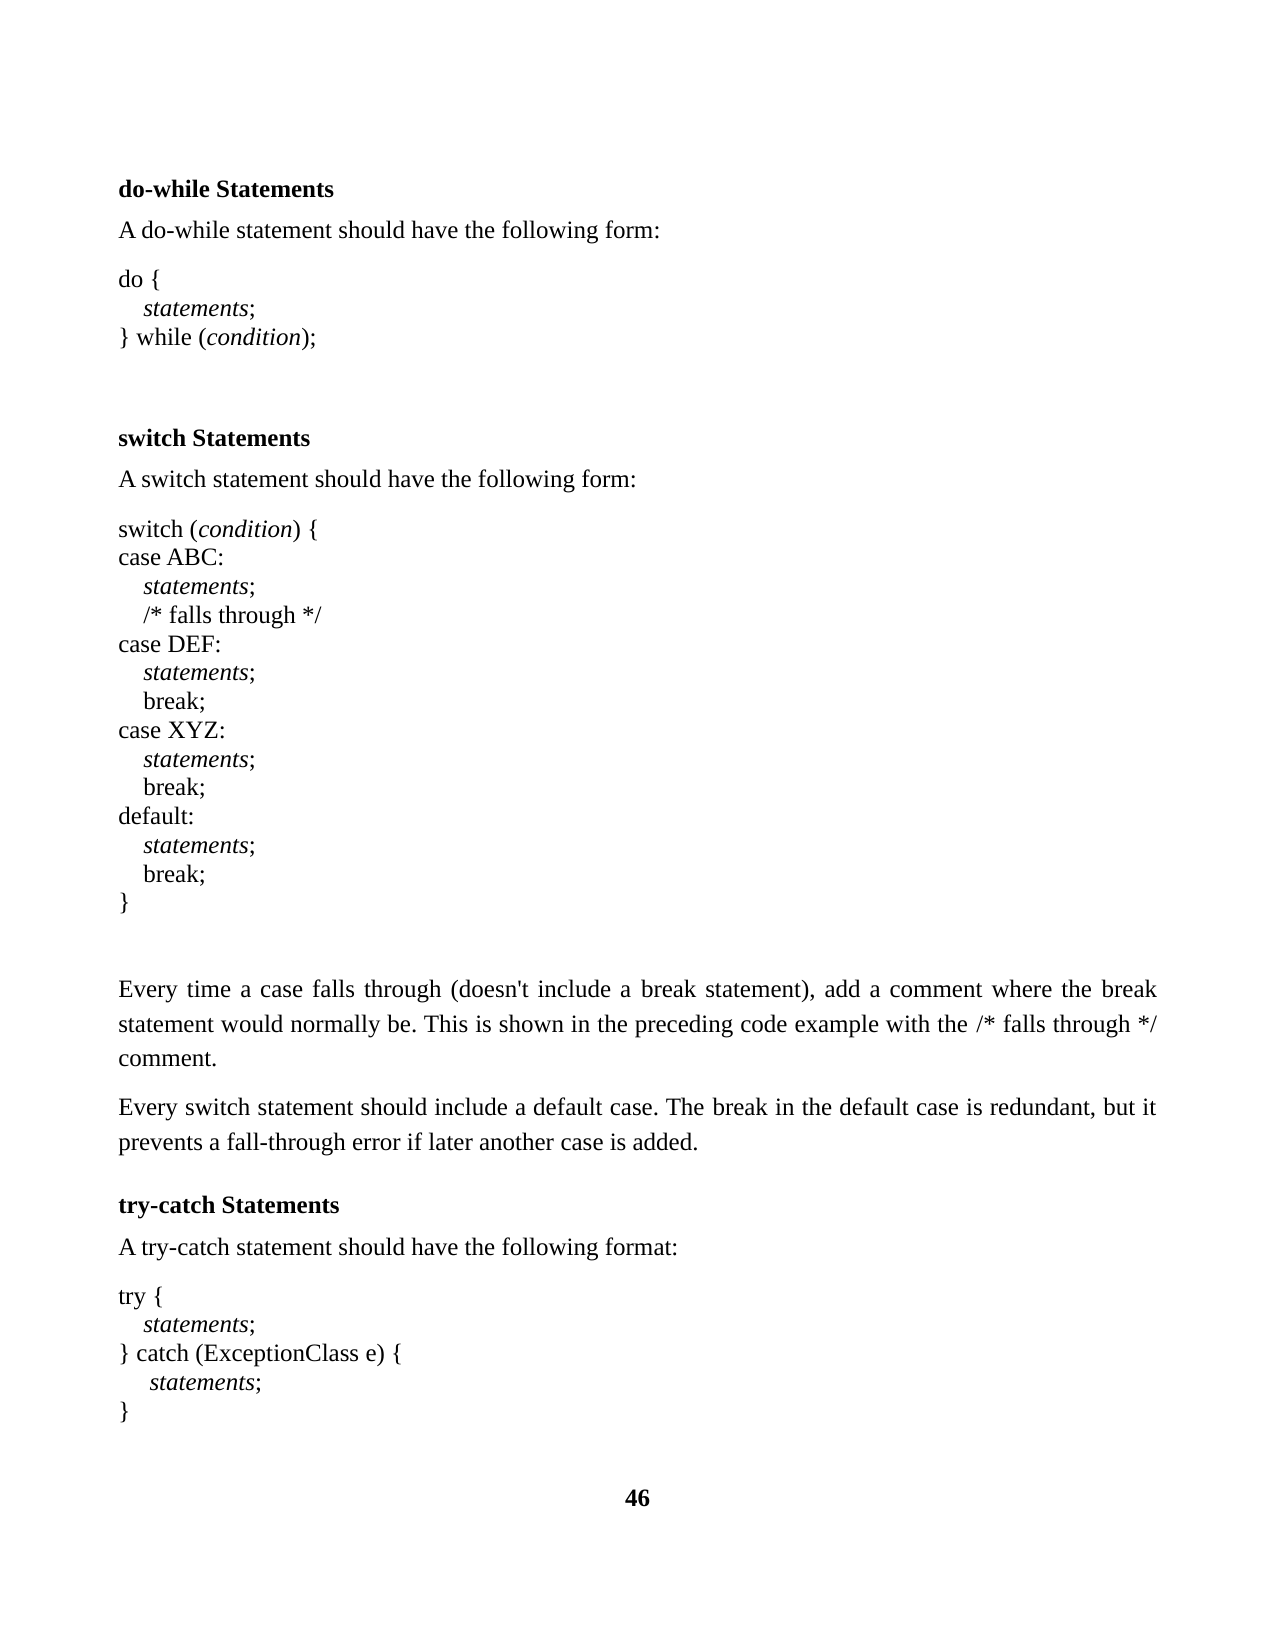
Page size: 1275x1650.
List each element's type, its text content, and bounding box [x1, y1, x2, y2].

text statements; [118, 293, 1157, 322]
text break; [118, 772, 1157, 801]
text A switch statement should have the following form: [118, 464, 1157, 493]
text statements; [118, 1309, 1157, 1338]
text switch (condition) { [118, 514, 1157, 542]
text break; [118, 686, 1157, 715]
text A do-while statement should have the following form: [118, 215, 1157, 244]
subtitle switch Statements [118, 423, 1157, 452]
text } [118, 887, 1157, 916]
text statements; [118, 571, 1157, 600]
text } [118, 1396, 1157, 1424]
text case ABC: [118, 542, 1157, 571]
text statements; [118, 744, 1157, 772]
text statements; [118, 1367, 1157, 1396]
text break; [118, 859, 1157, 887]
text 46 [118, 1483, 1157, 1512]
subtitle try-catch Statements [118, 1191, 1157, 1219]
text Every time a case falls through (doesn't include a break statement), add a comment where the break statement would normally be. This is shown in the preceding code example with the /* falls through */ comment. [118, 974, 1157, 1072]
text Every switch statement should include a default case. The break in the default case is redundant, but it prevents a fall-through error if later another case is added. [118, 1092, 1157, 1156]
text } catch (ExceptionClass e) { [118, 1338, 1157, 1367]
text try { [118, 1281, 1157, 1309]
text statements; [118, 657, 1157, 686]
subtitle do-while Statements [118, 174, 1157, 203]
text } while (condition); [118, 322, 1157, 351]
text statements; [118, 830, 1157, 859]
text default: [118, 801, 1157, 830]
text A try-catch statement should have the following format: [118, 1232, 1157, 1261]
text do { [118, 264, 1157, 293]
text case DEF: [118, 629, 1157, 657]
text /* falls through */ [118, 600, 1157, 629]
text case XYZ: [118, 715, 1157, 744]
